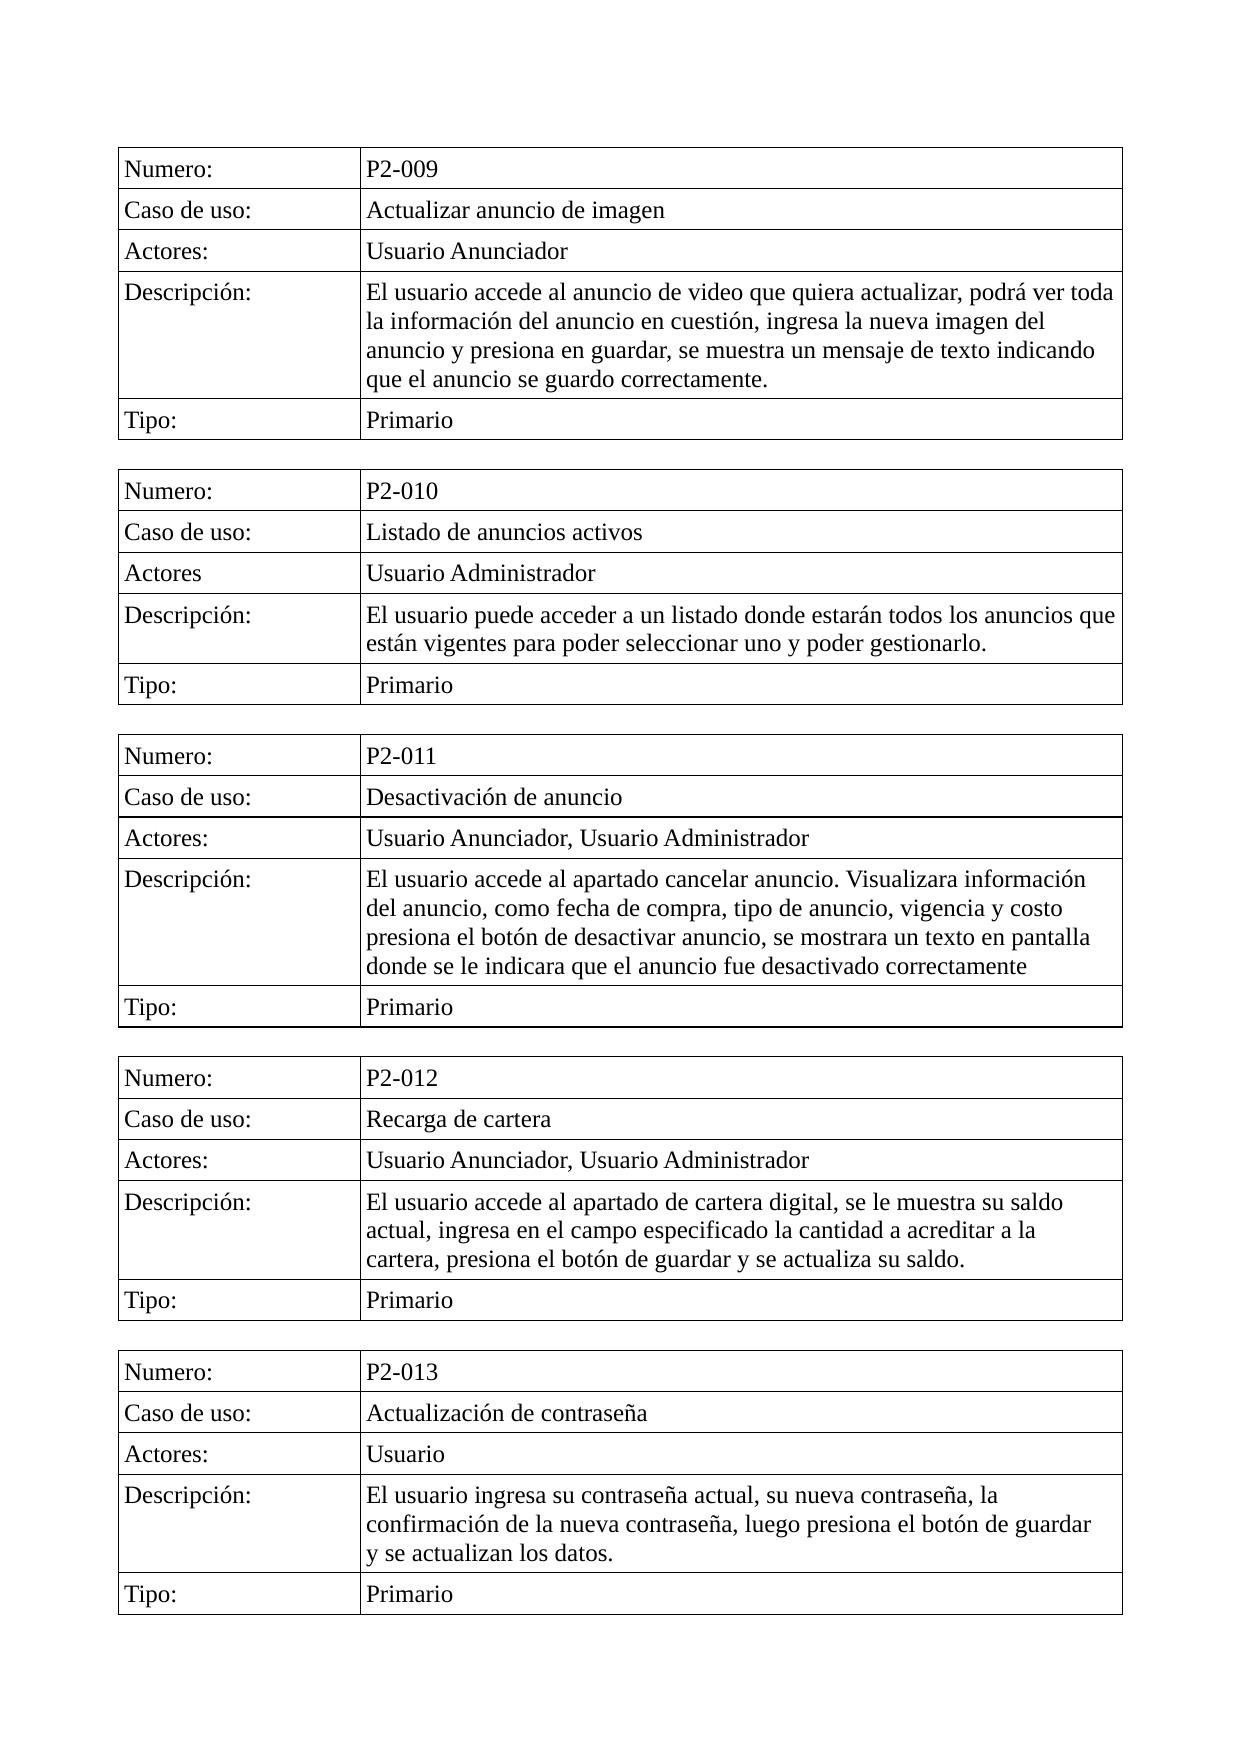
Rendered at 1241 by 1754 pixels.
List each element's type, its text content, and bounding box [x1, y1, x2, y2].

table_cell Desactivación de anuncio [361, 776, 1122, 816]
table_cell Tipo: [119, 1280, 360, 1320]
table_cell Actualización de contraseña [361, 1392, 1122, 1432]
table_cell Actores [119, 553, 360, 593]
table_cell Primario [361, 664, 1122, 704]
table_cell Tipo: [119, 986, 360, 1026]
table_cell Tipo: [119, 399, 360, 439]
table_header Numero: [119, 1057, 360, 1097]
table_cell Caso de uso: [119, 511, 360, 552]
table_header P2-011 [361, 735, 1122, 775]
table_cell Usuario Administrador [361, 553, 1122, 593]
table_cell Primario [361, 1280, 1122, 1320]
table_cell Caso de uso: [119, 776, 360, 816]
table_cell Tipo: [119, 1573, 360, 1613]
table_cell Descripción: [119, 594, 360, 663]
table_cell Usuario [361, 1433, 1122, 1473]
table_cell Actores: [119, 818, 360, 858]
table_header P2-009 [361, 148, 1122, 188]
table_cell Actores: [119, 230, 360, 271]
table_cell Actualizar anuncio de imagen [361, 189, 1122, 229]
table_cell El usuario accede al anuncio de video que quiera actualizar, podrá ver toda la información del anuncio en cuestión, ingresa la nueva imagen del anuncio y presiona en guardar, se muestra un mensaje de texto indicando que el anuncio se guardo correctamente. [361, 272, 1122, 398]
table_header P2-013 [361, 1351, 1122, 1391]
table_cell Usuario Anunciador, Usuario Administrador [361, 818, 1122, 858]
table_cell Primario [361, 399, 1122, 439]
table_cell Primario [361, 986, 1122, 1026]
table_header P2-010 [361, 470, 1122, 510]
table_header P2-012 [361, 1057, 1122, 1097]
table_cell Descripción: [119, 1181, 360, 1279]
table_cell El usuario accede al apartado cancelar anuncio. Visualizara información del anuncio, como fecha de compra, tipo de anuncio, vigencia y costo presiona el botón de desactivar anuncio, se mostrara un texto en pantalla donde se le indicara que el anuncio fue desactivado correctamente [361, 859, 1122, 985]
table_header Numero: [119, 735, 360, 775]
table_cell Descripción: [119, 859, 360, 985]
table_cell Primario [361, 1573, 1122, 1613]
table_cell Tipo: [119, 664, 360, 704]
table_cell Descripción: [119, 1475, 360, 1572]
table_cell El usuario puede acceder a un listado donde estarán todos los anuncios que están vigentes para poder seleccionar uno y poder gestionarlo. [361, 594, 1122, 663]
table_header Numero: [119, 148, 360, 188]
table_cell Listado de anuncios activos [361, 511, 1122, 552]
table_cell Actores: [119, 1140, 360, 1180]
table_cell Caso de uso: [119, 1392, 360, 1432]
table_cell Caso de uso: [119, 189, 360, 229]
table_cell Recarga de cartera [361, 1099, 1122, 1139]
table_cell Caso de uso: [119, 1099, 360, 1139]
table_header Numero: [119, 1351, 360, 1391]
table_cell Usuario Anunciador, Usuario Administrador [361, 1140, 1122, 1180]
table_cell Actores: [119, 1433, 360, 1473]
table_header Numero: [119, 470, 360, 510]
table_cell El usuario accede al apartado de cartera digital, se le muestra su saldo actual, ingresa en el campo especificado la cantidad a acreditar a la cartera, presiona el botón de guardar y se actualiza su saldo. [361, 1181, 1122, 1279]
table_cell Descripción: [119, 272, 360, 398]
table_cell Usuario Anunciador [361, 230, 1122, 271]
table_cell El usuario ingresa su contraseña actual, su nueva contraseña, la confirmación de la nueva contraseña, luego presiona el botón de guardar y se actualizan los datos. [361, 1475, 1122, 1572]
